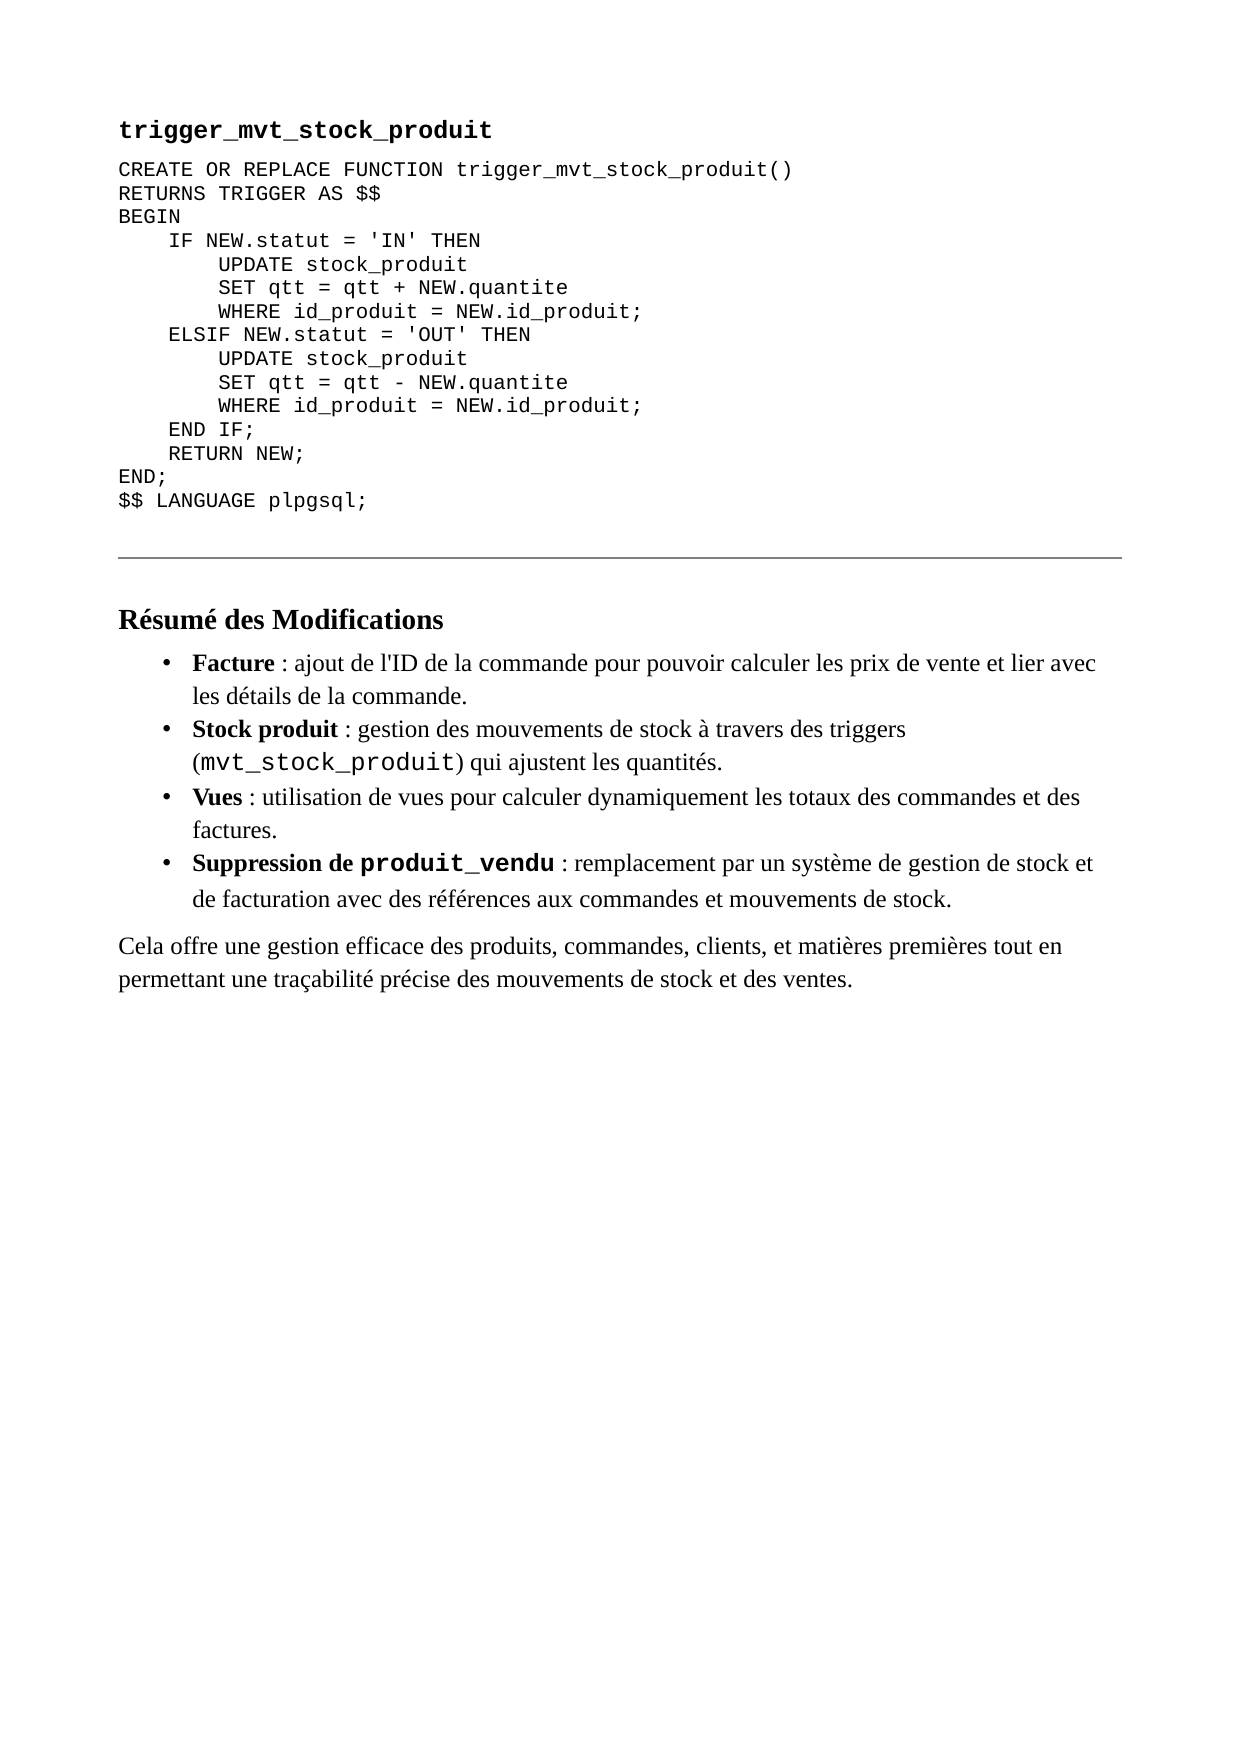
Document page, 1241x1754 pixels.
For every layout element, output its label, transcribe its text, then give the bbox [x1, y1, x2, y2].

text SET qtt = qtt + NEW.quantite [118, 277, 1122, 301]
text END; [118, 466, 1122, 490]
text UPDATE stock_produit [118, 253, 1122, 277]
text IF NEW.statut = 'IN' THEN [118, 230, 1122, 253]
text WHERE id_produit = NEW.id_produit; [118, 301, 1122, 324]
text Cela offre une gestion efficace des produits, commandes, clients, et matières premières tout en permettant une traçabilité précise des mouvements de stock et des ventes. [118, 931, 1122, 993]
text BEGIN [118, 206, 1122, 230]
list Facture : ajout de l'ID de la commande pour pouvoir calculer les prix de vente et lier avec les détails de la commande. [162, 648, 1122, 710]
text SET qtt = qtt - NEW.quantite [118, 372, 1122, 395]
list Suppression de produit_vendu : remplacement par un système de gestion de stock et de facturation avec des références aux commandes et mouvements de stock. [162, 848, 1122, 912]
subtitle Résumé des Modifications [118, 602, 1122, 636]
subtitle trigger_mvt_stock_produit [118, 118, 1122, 146]
list Vues : utilisation de vues pour calculer dynamiquement les totaux des commandes et des factures. [162, 782, 1122, 844]
text RETURNS TRIGGER AS $$ [118, 183, 1122, 206]
text UPDATE stock_produit [118, 348, 1122, 372]
list Stock produit : gestion des mouvements de stock à travers des triggers (mvt_stock_produit) qui ajustent les quantités. [162, 714, 1122, 778]
text ELSIF NEW.statut = 'OUT' THEN [118, 324, 1122, 348]
text $$ LANGUAGE plpgsql; [118, 490, 1122, 514]
text WHERE id_produit = NEW.id_produit; [118, 395, 1122, 419]
text END IF; [118, 419, 1122, 443]
text CREATE OR REPLACE FUNCTION trigger_mvt_stock_produit() [118, 159, 1122, 183]
text RETURN NEW; [118, 443, 1122, 466]
